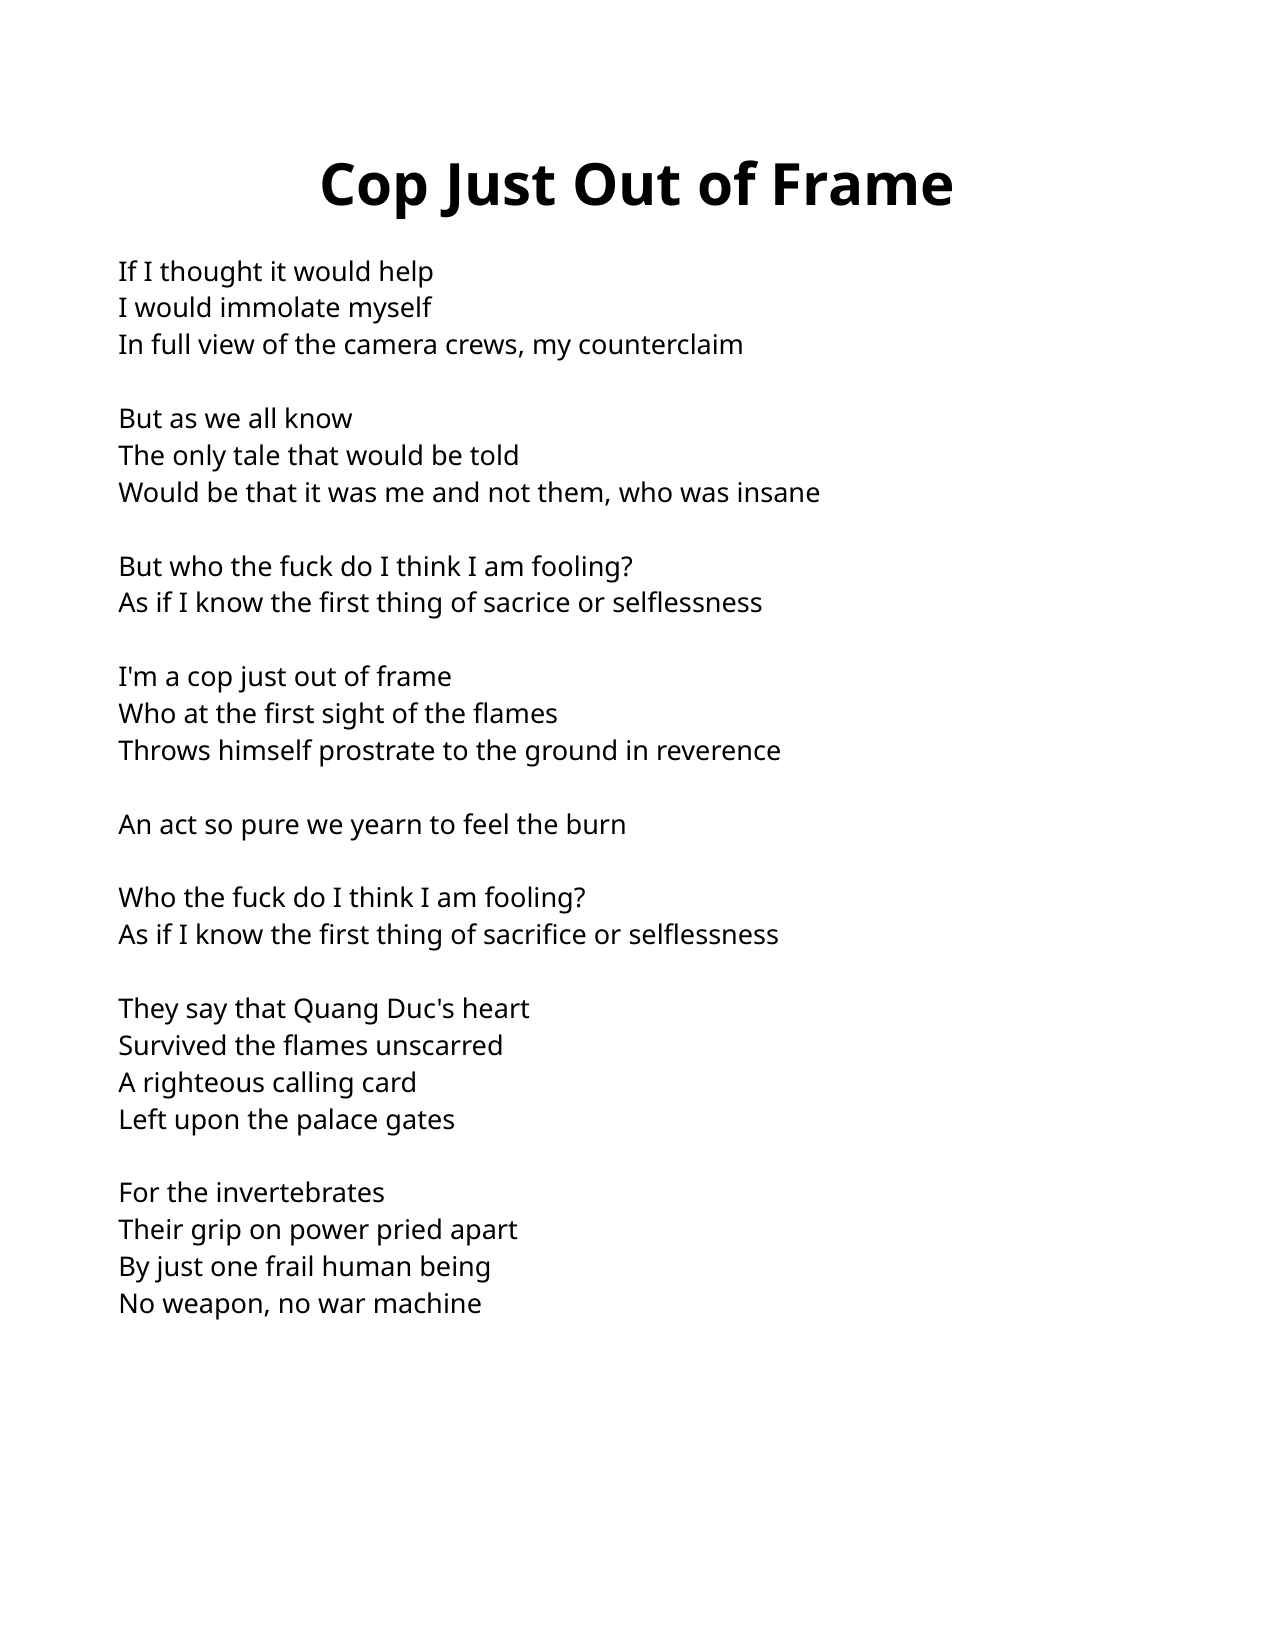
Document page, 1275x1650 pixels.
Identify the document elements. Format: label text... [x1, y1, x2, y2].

text For the invertebrates [118, 1174, 1157, 1211]
text By just one frail human being [118, 1248, 1157, 1284]
text A righteous calling card [118, 1063, 1157, 1100]
text An act so pure we yearn to feel the burn [118, 805, 1157, 842]
text Left upon the palace gates [118, 1100, 1157, 1137]
text Who at the first sight of the flames [118, 694, 1157, 731]
text As if I know the first thing of sacrifice or selflessness [118, 916, 1157, 953]
text I'm a cop just out of frame [118, 658, 1157, 694]
text Would be that it was me and not them, who was insane [118, 473, 1157, 510]
text If I thought it would help [118, 252, 1157, 289]
text But as we all know [118, 399, 1157, 436]
text Throws himself prostrate to the ground in reverence [118, 731, 1157, 768]
text In full view of the camera crews, my counterclaim [118, 326, 1157, 363]
text As if I know the first thing of sacrice or selflessness [118, 584, 1157, 621]
text The only tale that would be told [118, 436, 1157, 473]
text Their grip on power pried apart [118, 1211, 1157, 1248]
text Survived the flames unscarred [118, 1026, 1157, 1063]
text Who the fuck do I think I am fooling? [118, 879, 1157, 916]
text I would immolate myself [118, 289, 1157, 326]
text No weapon, no war machine [118, 1284, 1157, 1321]
text They say that Quang Duc's heart [118, 989, 1157, 1026]
text But who the fuck do I think I am fooling? [118, 547, 1157, 584]
